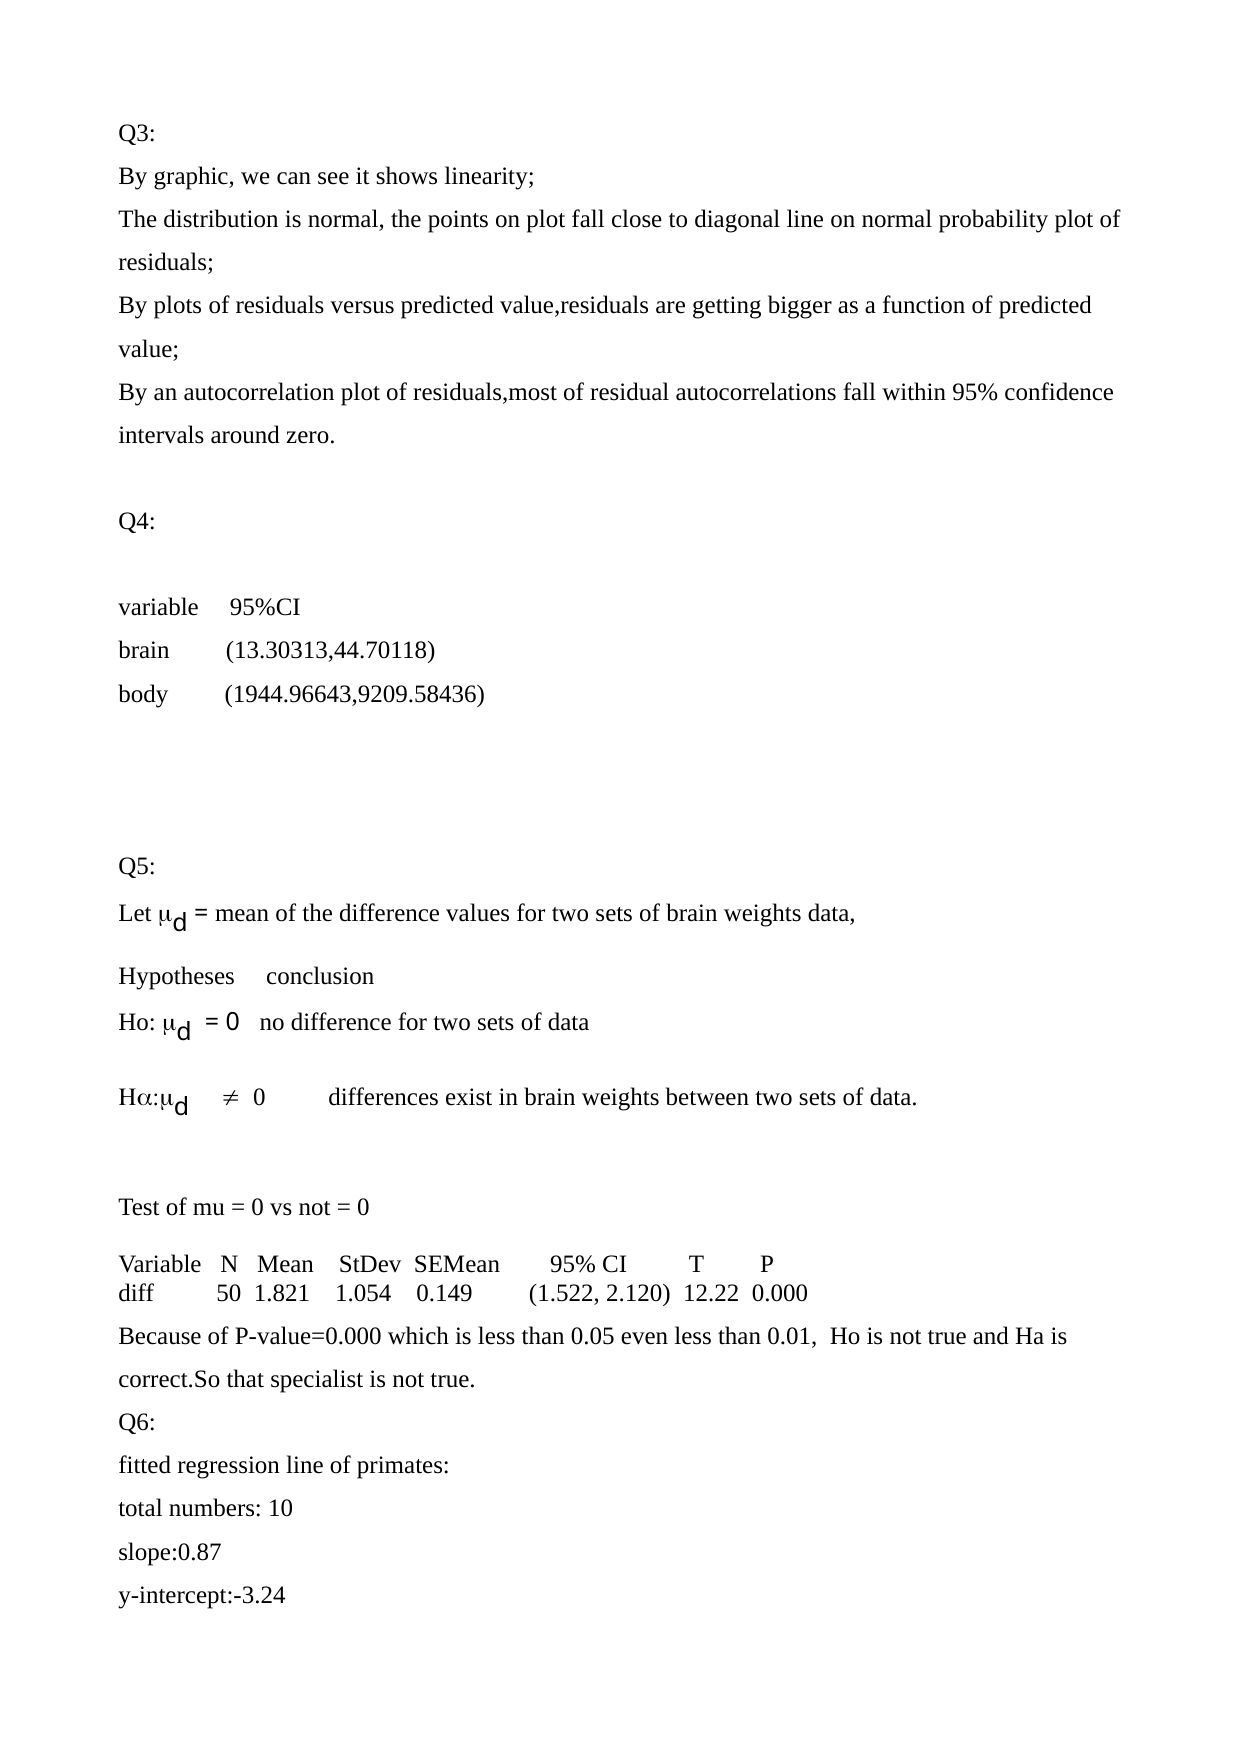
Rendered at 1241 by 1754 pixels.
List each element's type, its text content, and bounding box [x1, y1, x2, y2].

text Ho: d = 0 no difference for two sets of data [118, 1004, 1122, 1048]
text By an autocorrelation plot of residuals,most of residual autocorrelations fall within 95% confidence intervals around zero. [118, 377, 1122, 449]
text Test of mu = 0 vs not = 0 [118, 1192, 1122, 1220]
text Q5: [118, 851, 1122, 880]
text Because of P-value=0.000 which is less than 0.05 even less than 0.01, Ho is not true and Ha is correct.So that specialist is not true. [118, 1321, 1122, 1393]
text Q6: [118, 1407, 1122, 1436]
text slope:0.87 [118, 1537, 1122, 1565]
text Let d = mean of the difference values for two sets of brain weights data, [118, 894, 1122, 939]
text y-intercept:-3.24 [118, 1580, 1122, 1608]
text Hypotheses conclusion [118, 961, 1122, 989]
text The distribution is normal, the points on plot fall close to diagonal line on normal probability plot of residuals; [118, 204, 1122, 276]
text Ha:d  0 differences exist in brain weights between two sets of data. [118, 1070, 1122, 1122]
text brain (13.30313,44.70118) [118, 636, 1122, 664]
text fitted regression line of primates: [118, 1450, 1122, 1479]
text By plots of residuals versus predicted value,residuals are getting bigger as a function of predicted value; [118, 291, 1122, 362]
text Q3: [118, 118, 1122, 147]
text body (1944.96643,9209.58436) [118, 679, 1122, 707]
text variable 95%CI [118, 592, 1122, 621]
text diff 50 1.821 1.054 0.149 (1.522, 2.120) 12.22 0.000 [118, 1278, 1122, 1307]
text By graphic, we can see it shows linearity; [118, 161, 1122, 190]
text Q4: [118, 506, 1122, 535]
text Variable N Mean StDev SEMean 95% CI T P [118, 1249, 1122, 1278]
text total numbers: 10 [118, 1493, 1122, 1522]
